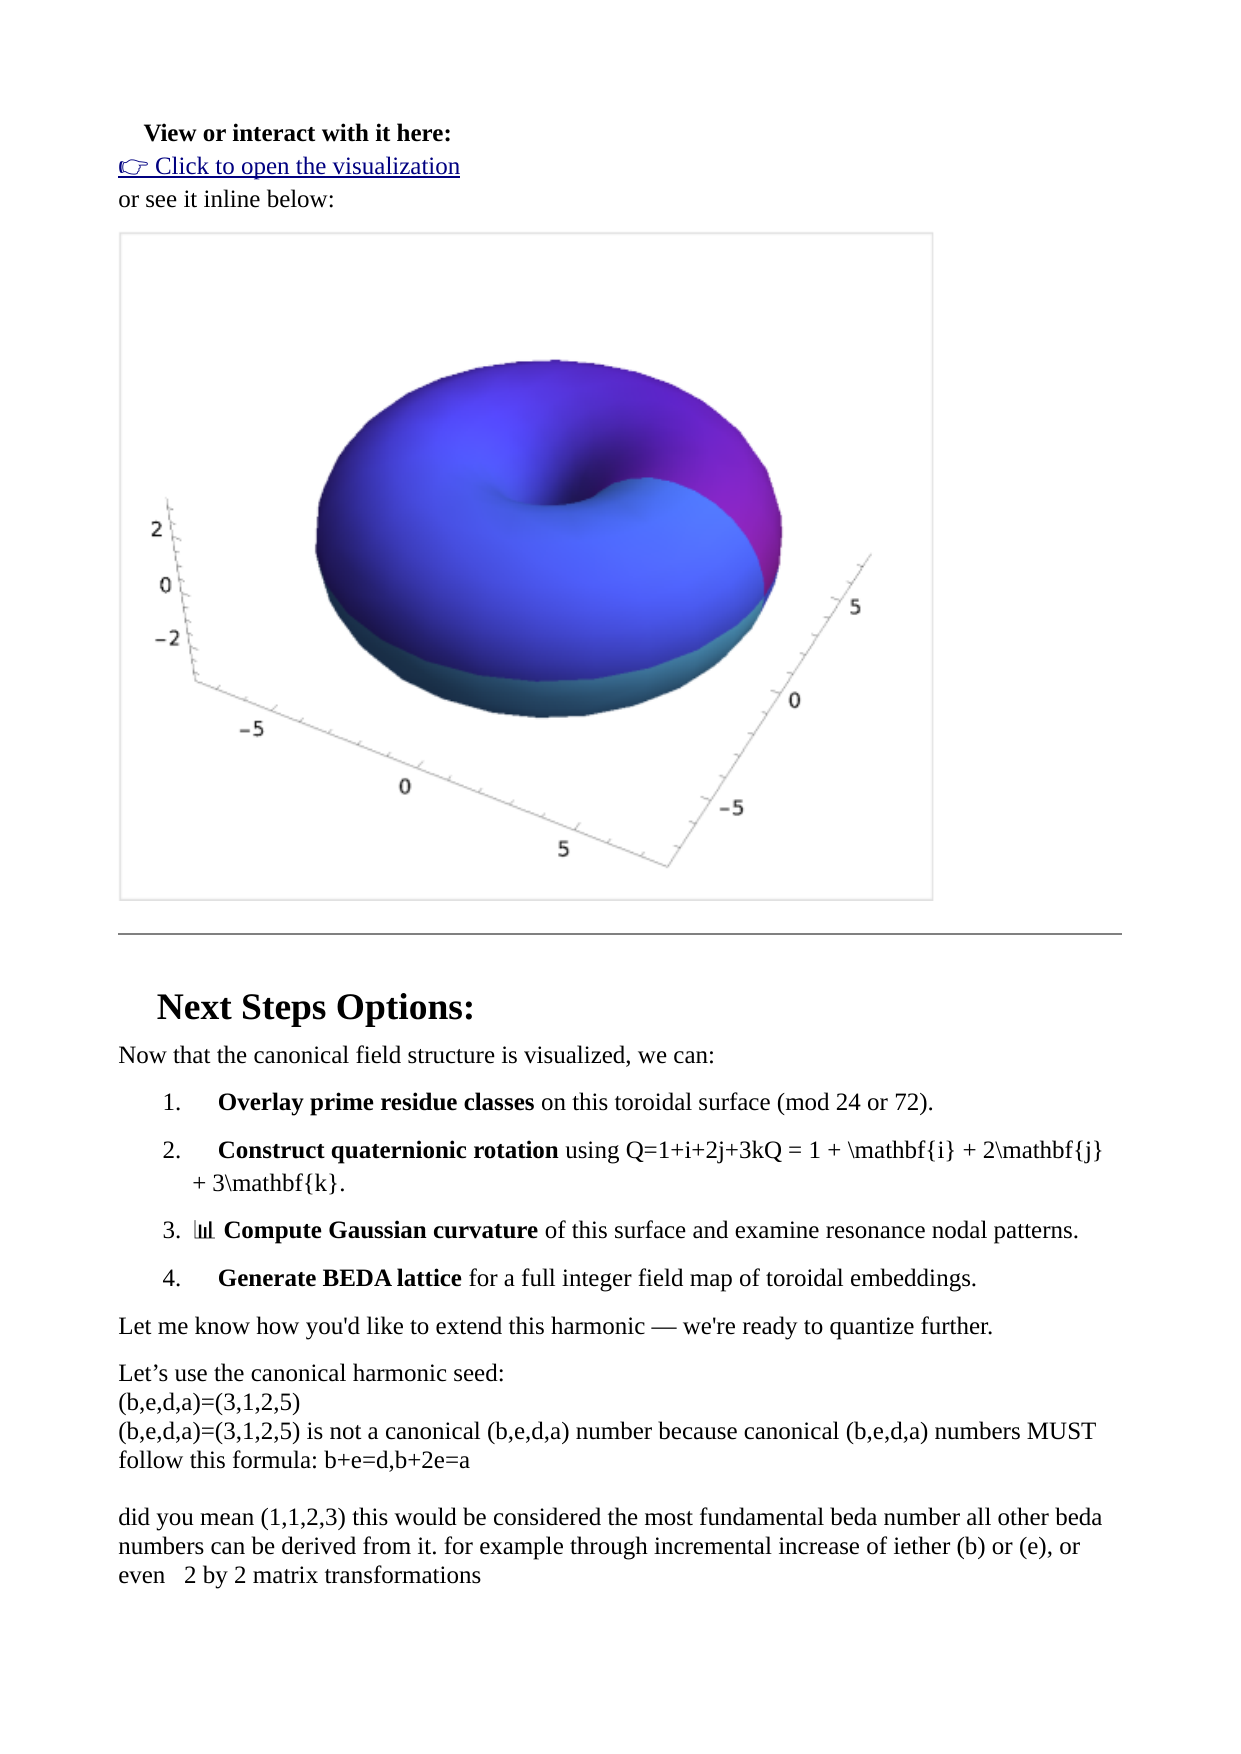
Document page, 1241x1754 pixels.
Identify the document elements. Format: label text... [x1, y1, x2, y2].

text (b,e,d,a)=(3,1,2,5) [118, 1387, 1122, 1416]
list 🔬 Overlay prime residue classes on this toroidal surface (mod 24 or 72). [162, 1087, 1122, 1116]
text Let me know how you'd like to extend this harmonic — we're ready to quantize further. [118, 1311, 1122, 1339]
picture [118, 231, 934, 901]
text (b,e,d,a)=(3,1,2,5) is not a canonical (b,e,d,a) number because canonical (b,e,d,a) numbers MUST follow this formula: b+e=d,b+2e=a [118, 1416, 1122, 1473]
list 🔁 Construct quaternionic rotation using Q=1+i+2j+3kQ = 1 + \mathbf{i} + 2\mathbf{j} + 3\mathbf{k}. [162, 1135, 1122, 1197]
text 🔗 View or interact with it here: 👉 Click to open the visualization or see it inline below: [118, 118, 1122, 213]
subtitle 🧠 Next Steps Options: [118, 984, 1122, 1027]
text did you mean (1,1,2,3) this would be considered the most fundamental beda number all other beda numbers can be derived from it. for example through incremental increase of iether (b) or (e), or even 2 by 2 matrix transformations [118, 1502, 1122, 1588]
list 🔢 Generate BEDA lattice for a full integer field map of toroidal embeddings. [162, 1263, 1122, 1292]
text Now that the canonical field structure is visualized, we can: [118, 1040, 1122, 1068]
list 📊 Compute Gaussian curvature of this surface and examine resonance nodal patterns. [162, 1216, 1122, 1244]
text Let’s use the canonical harmonic seed: [118, 1358, 1122, 1387]
